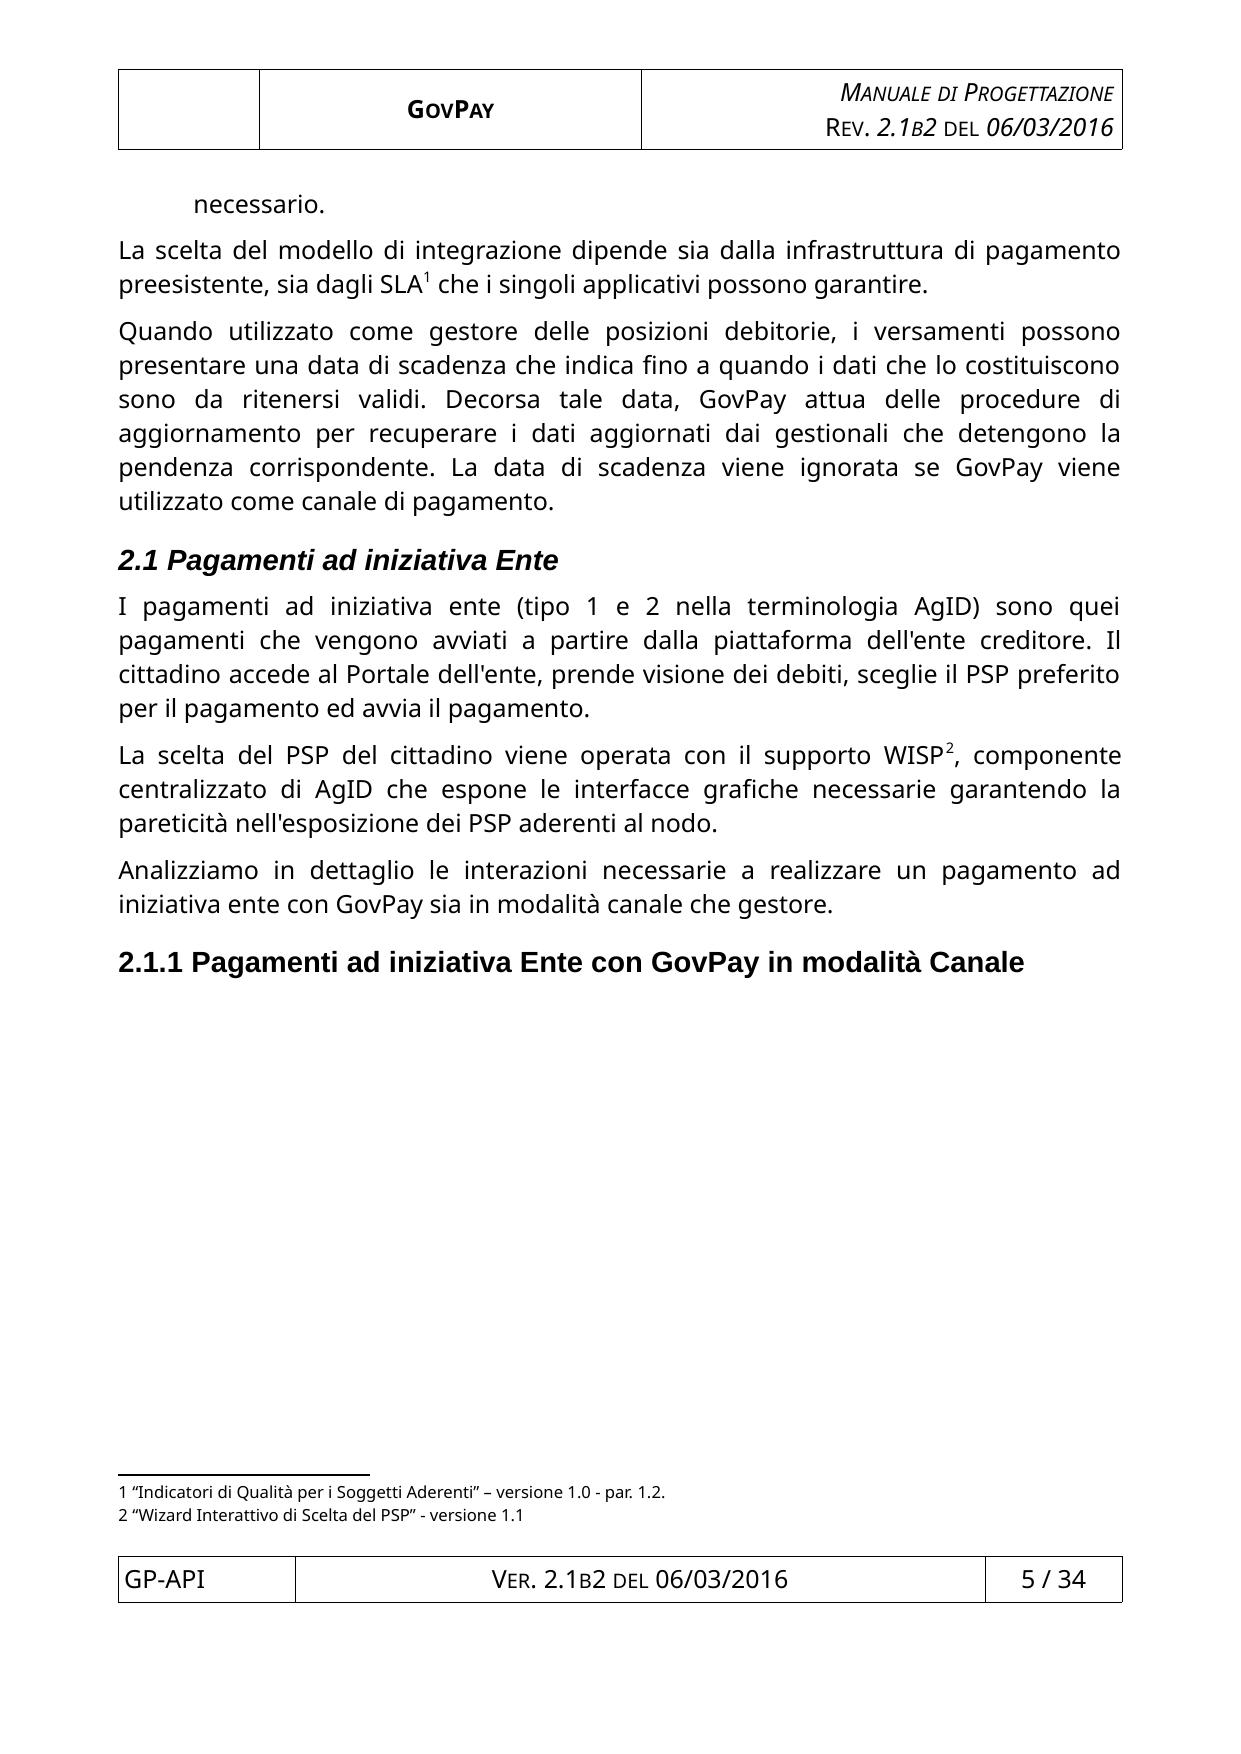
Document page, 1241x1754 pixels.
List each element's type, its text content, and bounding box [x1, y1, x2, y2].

text “Indicatori di Qualità per i Soggetti Aderenti” – versione 1.0 - par. 1.2. [118, 1481, 1122, 1504]
text Quando utilizzato come gestore delle posizioni debitorie, i versamenti possono presentare una data di scadenza che indica fino a quando i dati che lo costituiscono sono da ritenersi validi. Decorsa tale data, GovPay attua delle procedure di aggiornamento per recuperare i dati aggiornati dai gestionali che detengono la pendenza corrispondente. La data di scadenza viene ignorata se GovPay viene utilizzato come canale di pagamento. [118, 313, 1122, 518]
text La scelta del modello di integrazione dipende sia dalla infrastruttura di pagamento preesistente, sia dagli SLA che i singoli applicativi possono garantire. [118, 233, 1122, 301]
list necessario. [156, 186, 1122, 220]
text “Wizard Interattivo di Scelta del PSP” - versione 1.1 [118, 1504, 1122, 1527]
text Analizziamo in dettaglio le interazioni necessarie a realizzare un pagamento ad iniziativa ente con GovPay sia in modalità canale che gestore. [118, 852, 1122, 920]
text La scelta del PSP del cittadino viene operata con il supporto WISP, componente centralizzato di AgID che espone le interfacce grafiche necessarie garantendo la pareticità nell'esposizione dei PSP aderenti al nodo. [118, 738, 1122, 840]
text I pagamenti ad iniziativa ente (tipo 1 e 2 nella terminologia AgID) sono quei pagamenti che vengono avviati a partire dalla piattaforma dell'ente creditore. Il cittadino accede al Portale dell'ente, prende visione dei debiti, sceglie il PSP preferito per il pagamento ed avvia il pagamento. [118, 589, 1122, 725]
subtitle Pagamenti ad iniziativa Ente [118, 543, 1122, 576]
subtitle Pagamenti ad iniziativa Ente con GovPay in modalità Canale [118, 945, 1122, 979]
